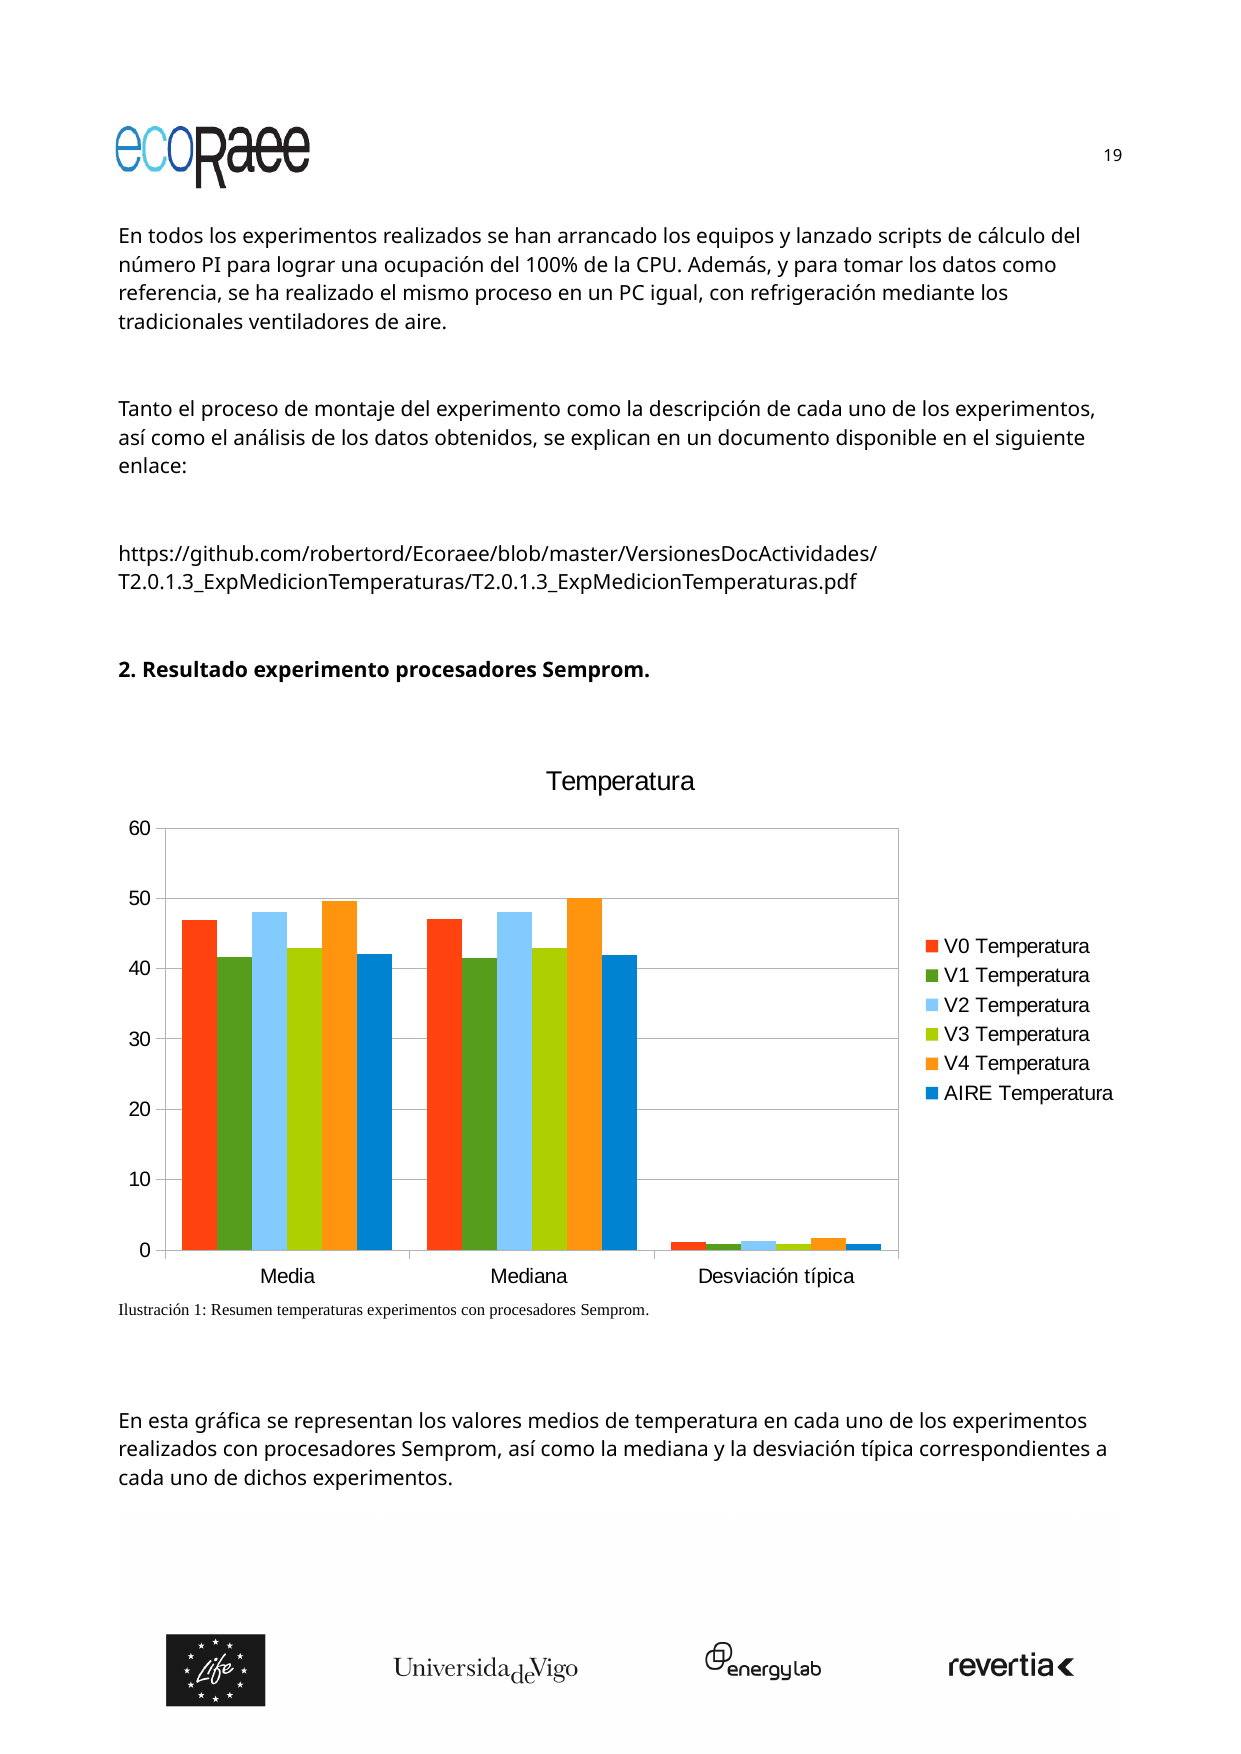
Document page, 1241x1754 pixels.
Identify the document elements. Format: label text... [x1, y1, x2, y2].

text En todos los experimentos realizados se han arrancado los equipos y lanzado scripts de cálculo del número PI para lograr una ocupación del 100% de la CPU. Además, y para tomar los datos como referencia, se ha realizado el mismo proceso en un PC igual, con refrigeración mediante los tradicionales ventiladores de aire. [118, 221, 1122, 335]
text https://github.com/robertord/Ecoraee/blob/master/VersionesDocActividades/T2.0.1.3_ExpMedicionTemperaturas/T2.0.1.3_ExpMedicionTemperaturas.pdf [118, 539, 1122, 596]
text Tanto el proceso de montaje del experimento como la descripción de cada uno de los experimentos, así como el análisis de los datos obtenidos, se explican en un documento disponible en el siguiente enlace: [118, 394, 1122, 479]
picture [114, 124, 311, 190]
picture [118, 1514, 1123, 1754]
text 2. Resultado experimento procesadores Semprom. [118, 654, 1122, 683]
text En esta gráfica se representan los valores medios de temperatura en cada uno de los experimentos realizados con procesadores Semprom, así como la mediana y la desviación típica correspondientes a cada uno de dichos experimentos. [118, 1406, 1122, 1491]
text Ilustración 1: Resumen temperaturas experimentos con procesadores Semprom. [118, 1300, 1122, 1319]
